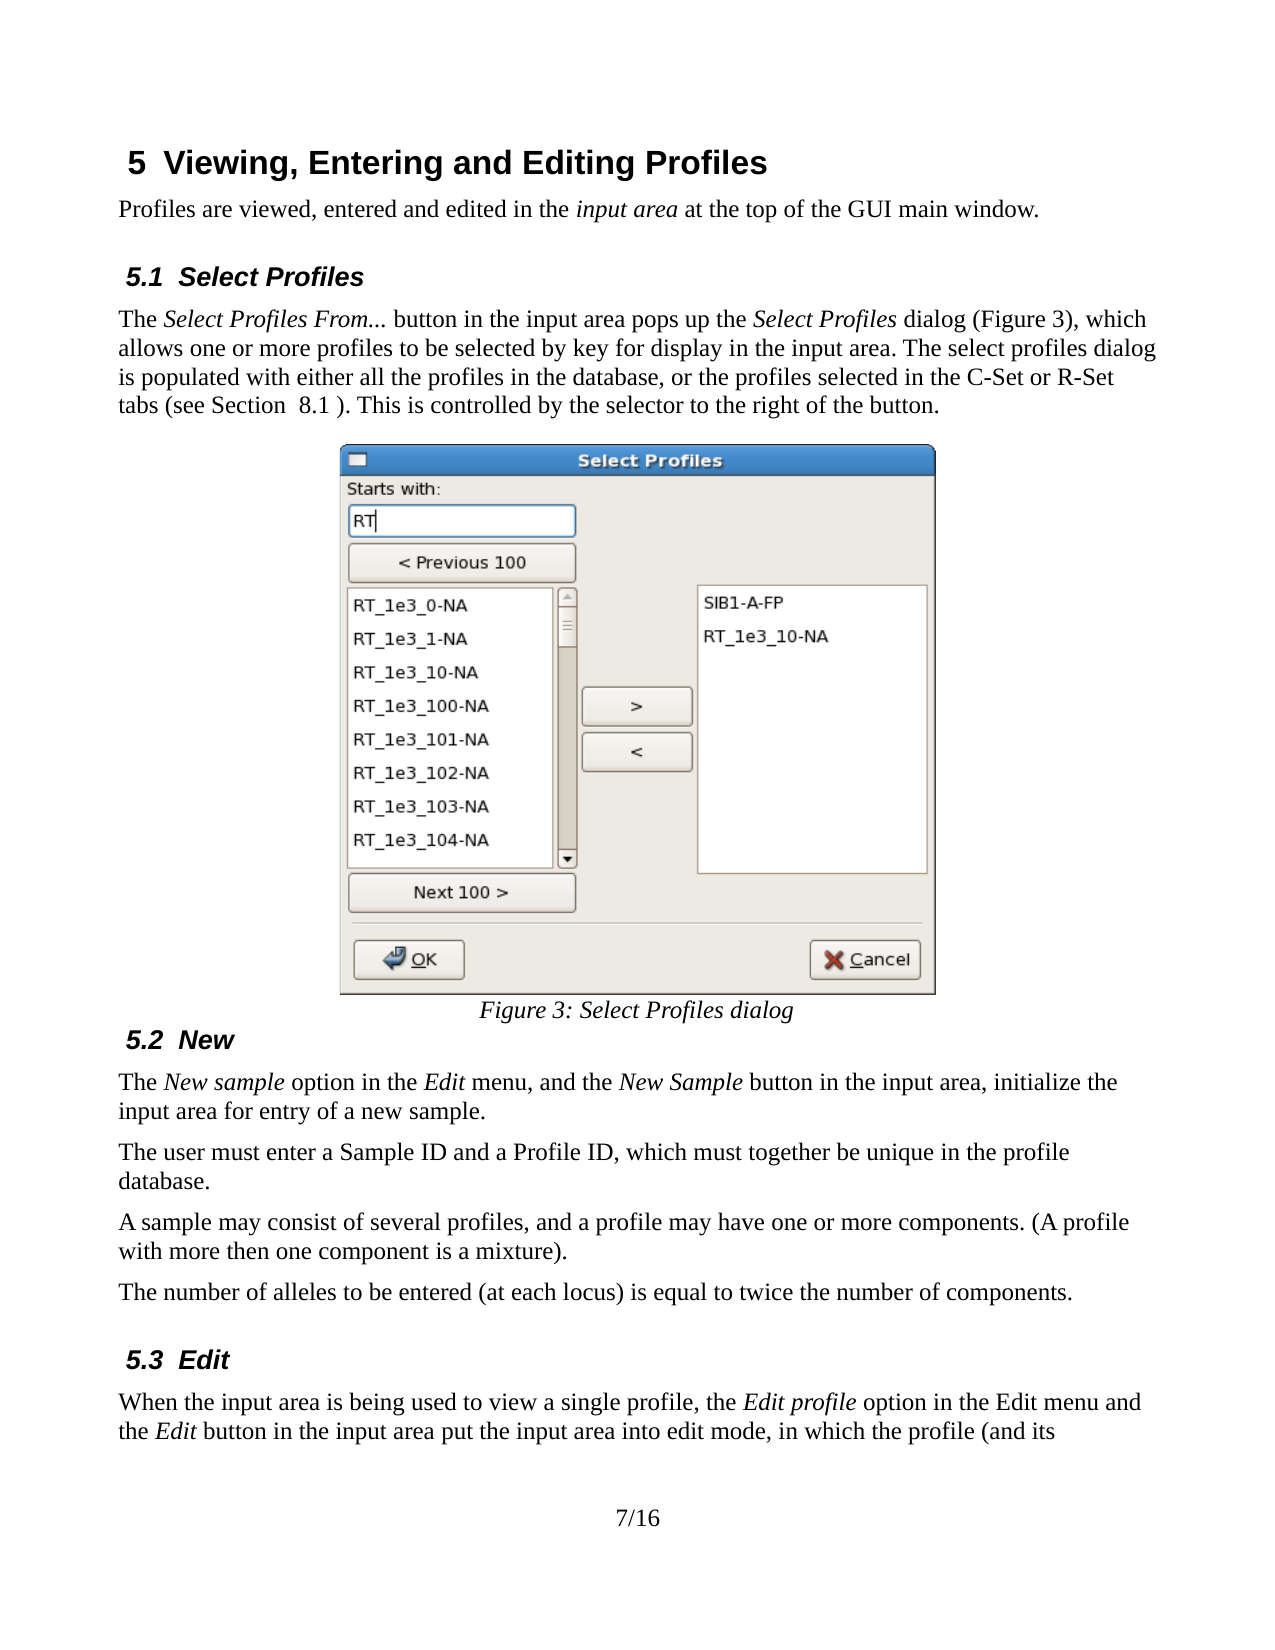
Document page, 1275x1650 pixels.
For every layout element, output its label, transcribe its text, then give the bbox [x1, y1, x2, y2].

text A sample may consist of several profiles, and a profile may have one or more components. (A profile with more then one component is a mixture). [118, 1207, 1157, 1265]
picture [339, 444, 936, 995]
subtitle New [118, 457, 1157, 1055]
text The New sample option in the Edit menu, and the New Sample button in the input area, initialize the input area for entry of a new sample. [118, 1067, 1157, 1125]
text The user must enter a Sample ID and a Profile ID, which must together be unique in the profile database. [118, 1137, 1157, 1195]
text Profiles are viewed, entered and edited in the input area at the top of the GUI main window. [118, 194, 1157, 223]
subtitle Viewing, Entering and Editing Profiles [118, 143, 1157, 182]
subtitle [339, 432, 936, 444]
subtitle Edit [118, 1344, 1157, 1375]
text When the input area is being used to view a single profile, the Edit profile option in the Edit menu and the Edit button in the input area put the input area into edit mode, in which the profile (and its [118, 1387, 1157, 1445]
text Figure 3: Select Profiles dialog [339, 995, 936, 1024]
text The number of alleles to be entered (at each locus) is equal to twice the number of components. [118, 1277, 1157, 1306]
text The Select Profiles From... button in the input area pops up the Select Profiles dialog (Figure 3), which allows one or more profiles to be selected by key for display in the input area. The select profiles dialog is populated with either all the profiles in the database, or the profiles selected in the C-Set or R-Set tabs (see Section 8.1 ). This is controlled by the selector to the right of the button. [118, 304, 1157, 419]
subtitle Select Profiles [118, 261, 1157, 292]
